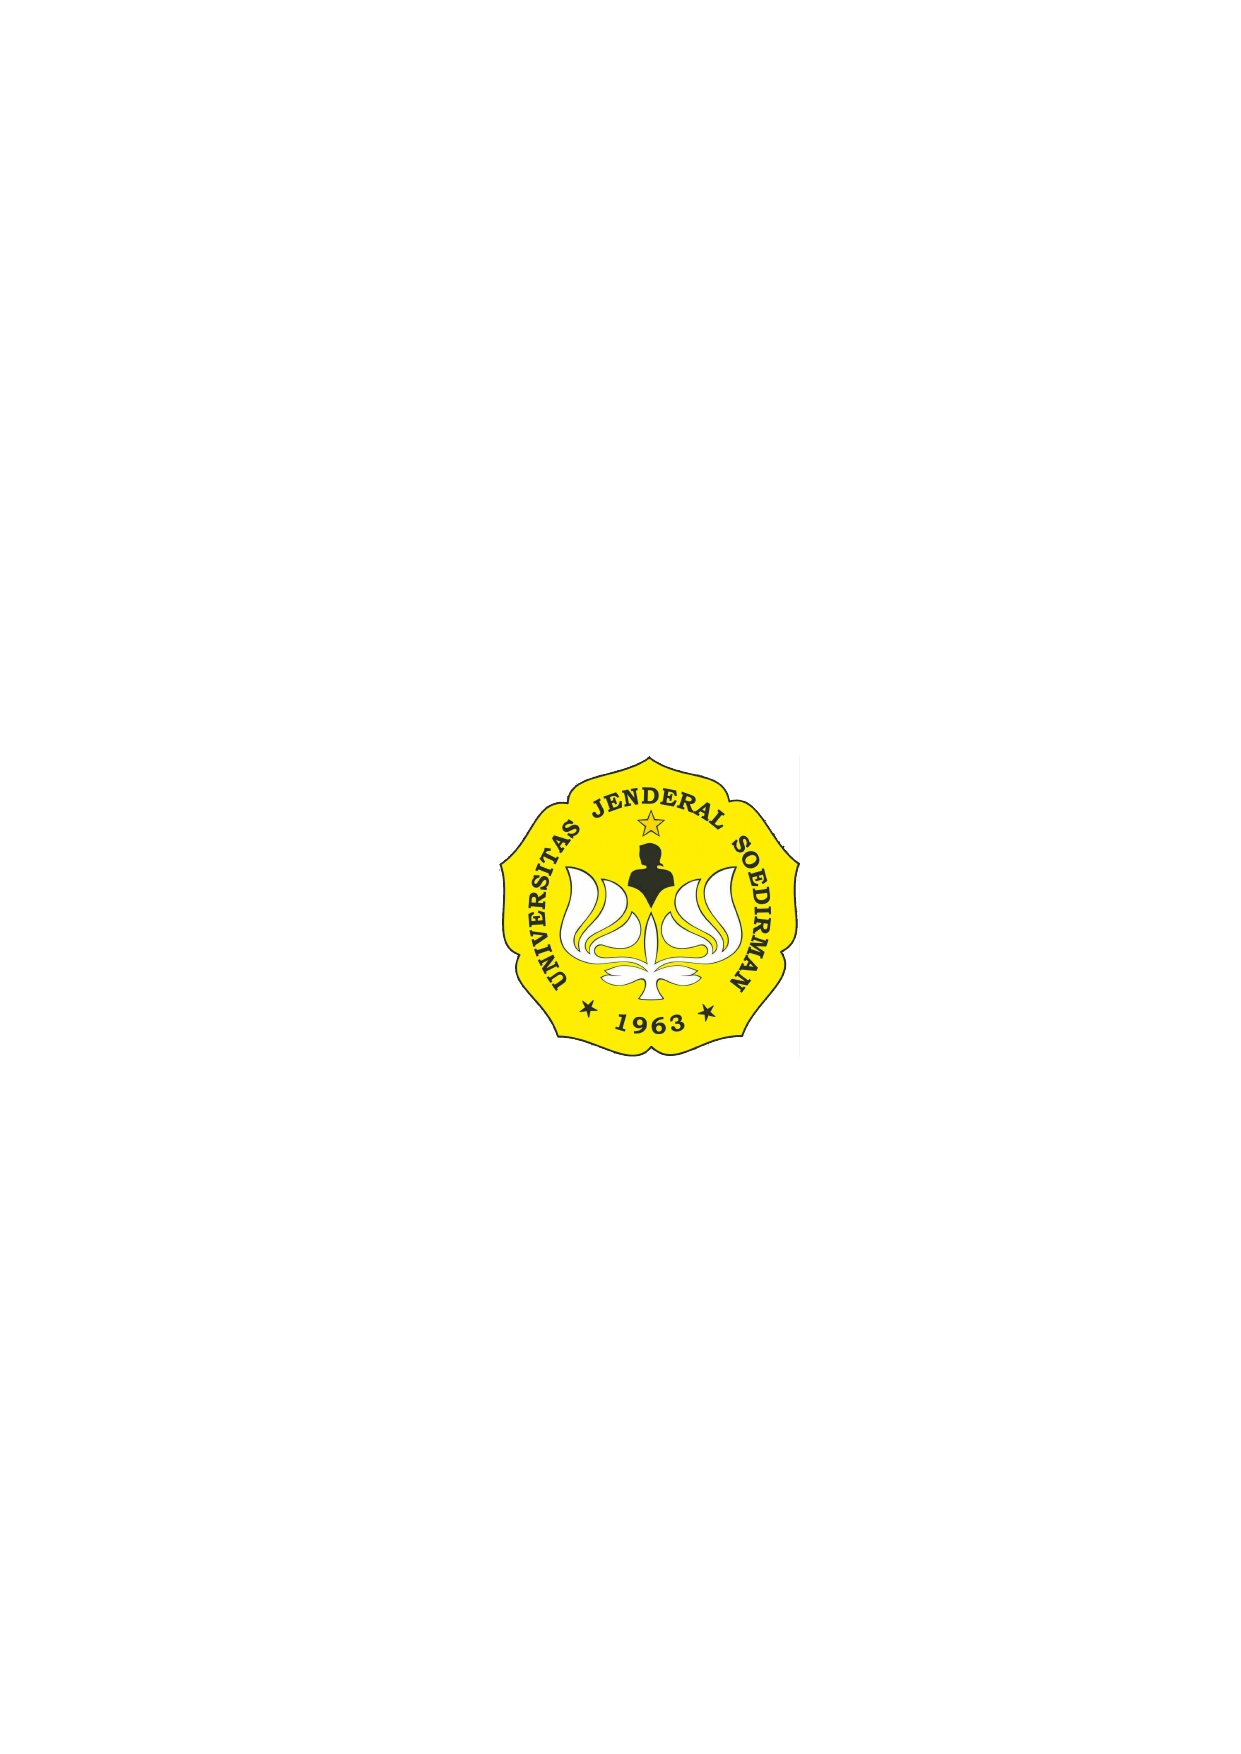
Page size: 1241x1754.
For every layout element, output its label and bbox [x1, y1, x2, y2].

picture [499, 756, 800, 1057]
